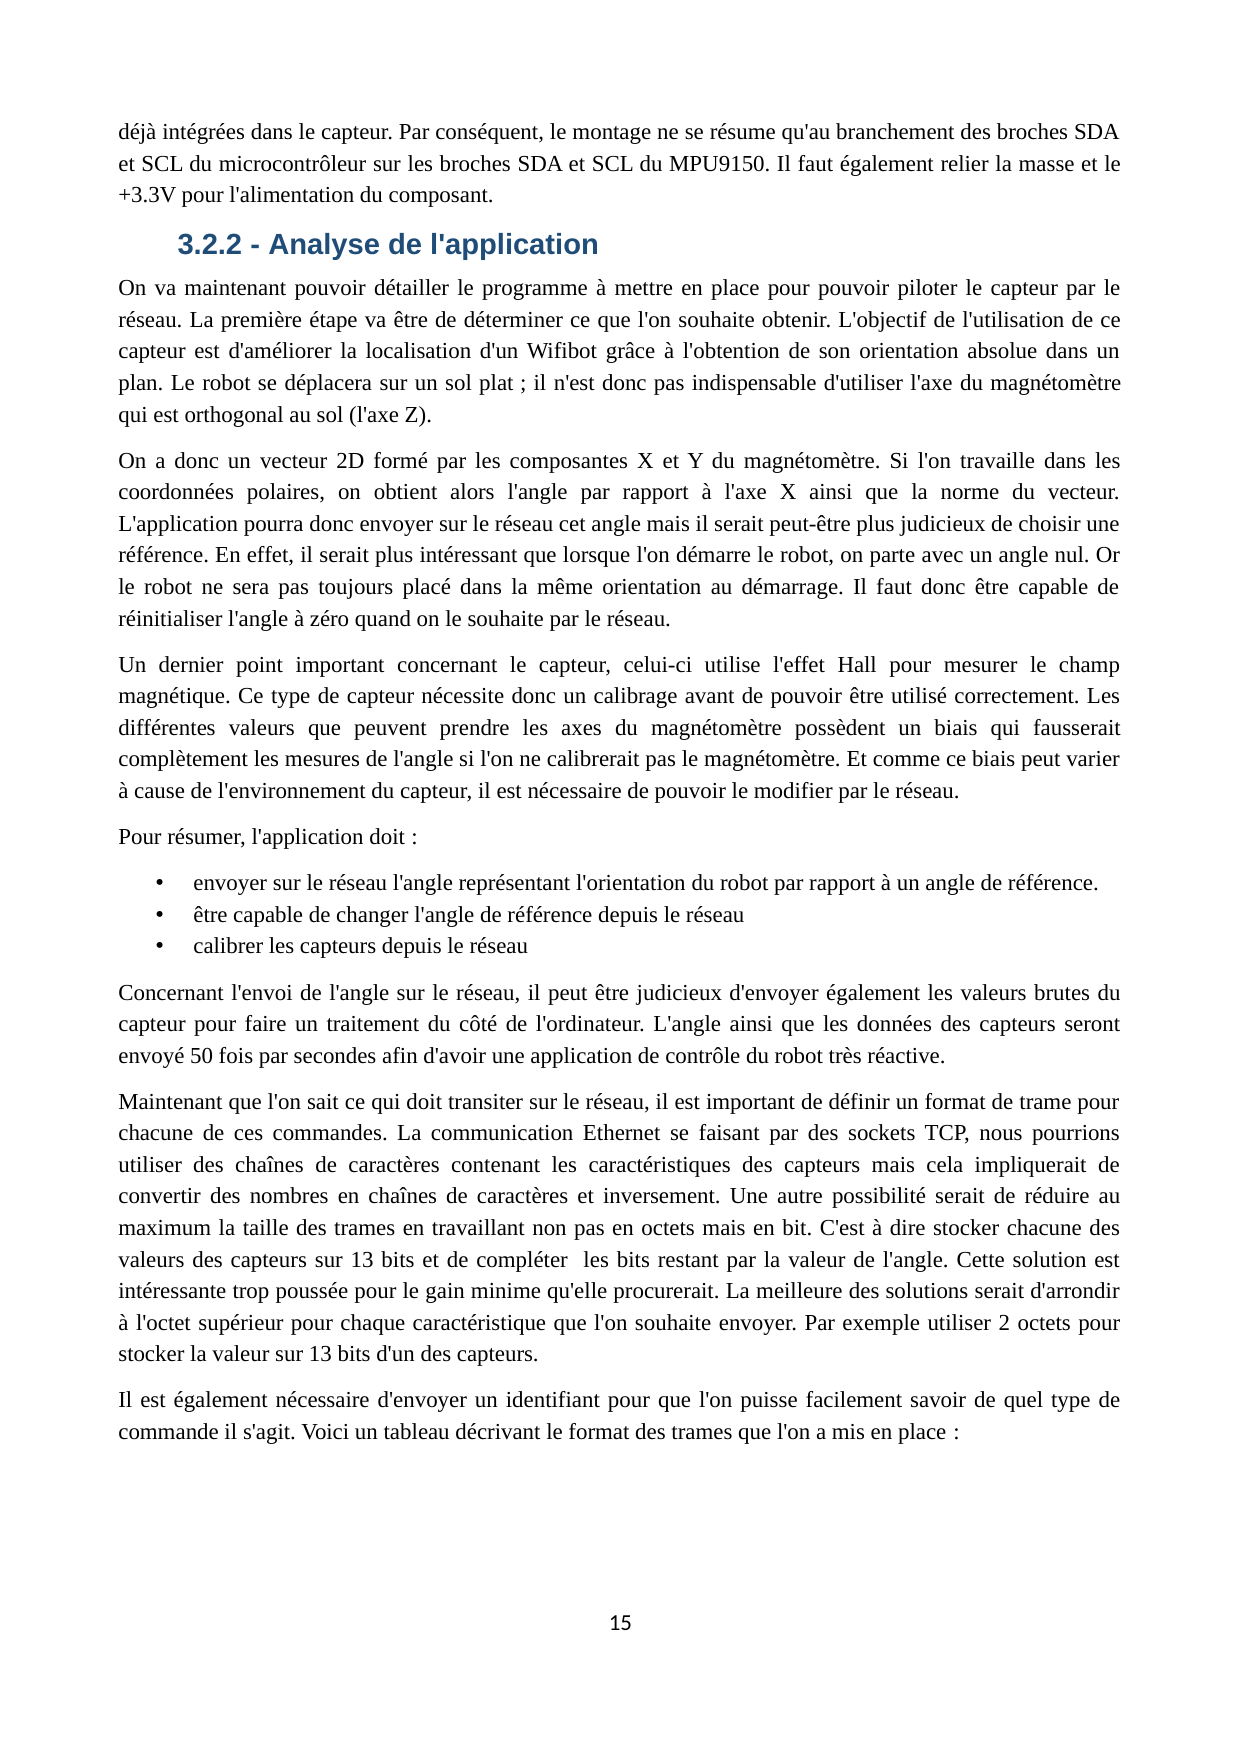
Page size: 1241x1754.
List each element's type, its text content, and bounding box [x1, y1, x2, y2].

list envoyer sur le réseau l'angle représentant l'orientation du robot par rapport à un angle de référence. [156, 869, 1122, 896]
text Concernant l'envoi de l'angle sur le réseau, il peut être judicieux d'envoyer également les valeurs brutes du capteur pour faire un traitement du côté de l'ordinateur. L'angle ainsi que les données des capteurs seront envoyé 50 fois par secondes afin d'avoir une application de contrôle du robot très réactive. [118, 978, 1122, 1068]
text déjà intégrées dans le capteur. Par conséquent, le montage ne se résume qu'au branchement des broches SDA et SCL du microcontrôleur sur les broches SDA et SCL du MPU9150. Il faut également relier la masse et le +3.3V pour l'alimentation du composant. [118, 118, 1122, 208]
text Pour résumer, l'application doit : [118, 823, 1122, 849]
text On va maintenant pouvoir détailler le programme à mettre en place pour pouvoir piloter le capteur par le réseau. La première étape va être de déterminer ce que l'on souhaite obtenir. L'objectif de l'utilisation de ce capteur est d'améliorer la localisation d'un Wifibot grâce à l'obtention de son orientation absolue dans un plan. Le robot se déplacera sur un sol plat ; il n'est donc pas indispensable d'utiliser l'axe du magnétomètre qui est orthogonal au sol (l'axe Z). [118, 274, 1122, 427]
text Maintenant que l'on sait ce qui doit transiter sur le réseau, il est important de définir un format de trame pour chacune de ces commandes. La communication Ethernet se faisant par des sockets TCP, nous pourrions utiliser des chaînes de caractères contenant les caractéristiques des capteurs mais cela impliquerait de convertir des nombres en chaînes de caractères et inversement. Une autre possibilité serait de réduire au maximum la taille des trames en travaillant non pas en octets mais en bit. C'est à dire stocker chacune des valeurs des capteurs sur 13 bits et de compléter les bits restant par la valeur de l'angle. Cette solution est intéressante trop poussée pour le gain minime qu'elle procurerait. La meilleure des solutions serait d'arrondir à l'octet supérieur pour chaque caractéristique que l'on souhaite envoyer. Par exemple utiliser 2 octets pour stocker la valeur sur 13 bits d'un des capteurs. [118, 1088, 1122, 1367]
list calibrer les capteurs depuis le réseau [156, 932, 1122, 959]
list être capable de changer l'angle de référence depuis le réseau [156, 901, 1122, 927]
text Un dernier point important concernant le capteur, celui-ci utilise l'effet Hall pour mesurer le champ magnétique. Ce type de capteur nécessite donc un calibrage avant de pouvoir être utilisé correctement. Les différentes valeurs que peuvent prendre les axes du magnétomètre possèdent un biais qui fausserait complètement les mesures de l'angle si l'on ne calibrerait pas le magnétomètre. Et comme ce biais peut varier à cause de l'environnement du capteur, il est nécessaire de pouvoir le modifier par le réseau. [118, 651, 1122, 803]
text Il est également nécessaire d'envoyer un identifiant pour que l'on puisse facilement savoir de quel type de commande il s'agit. Voici un tableau décrivant le format des trames que l'on a mis en place : [118, 1386, 1122, 1444]
text On a donc un vecteur 2D formé par les composantes X et Y du magnétomètre. Si l'on travaille dans les coordonnées polaires, on obtient alors l'angle par rapport à l'axe X ainsi que la norme du vecteur. L'application pourra donc envoyer sur le réseau cet angle mais il serait peut-être plus judicieux de choisir une référence. En effet, il serait plus intéressant que lorsque l'on démarre le robot, on parte avec un angle nul. Or le robot ne sera pas toujours placé dans la même orientation au démarrage. Il faut donc être capable de réinitialiser l'angle à zéro quand on le souhaite par le réseau. [118, 447, 1122, 631]
subtitle Analyse de l'application [118, 227, 1122, 261]
